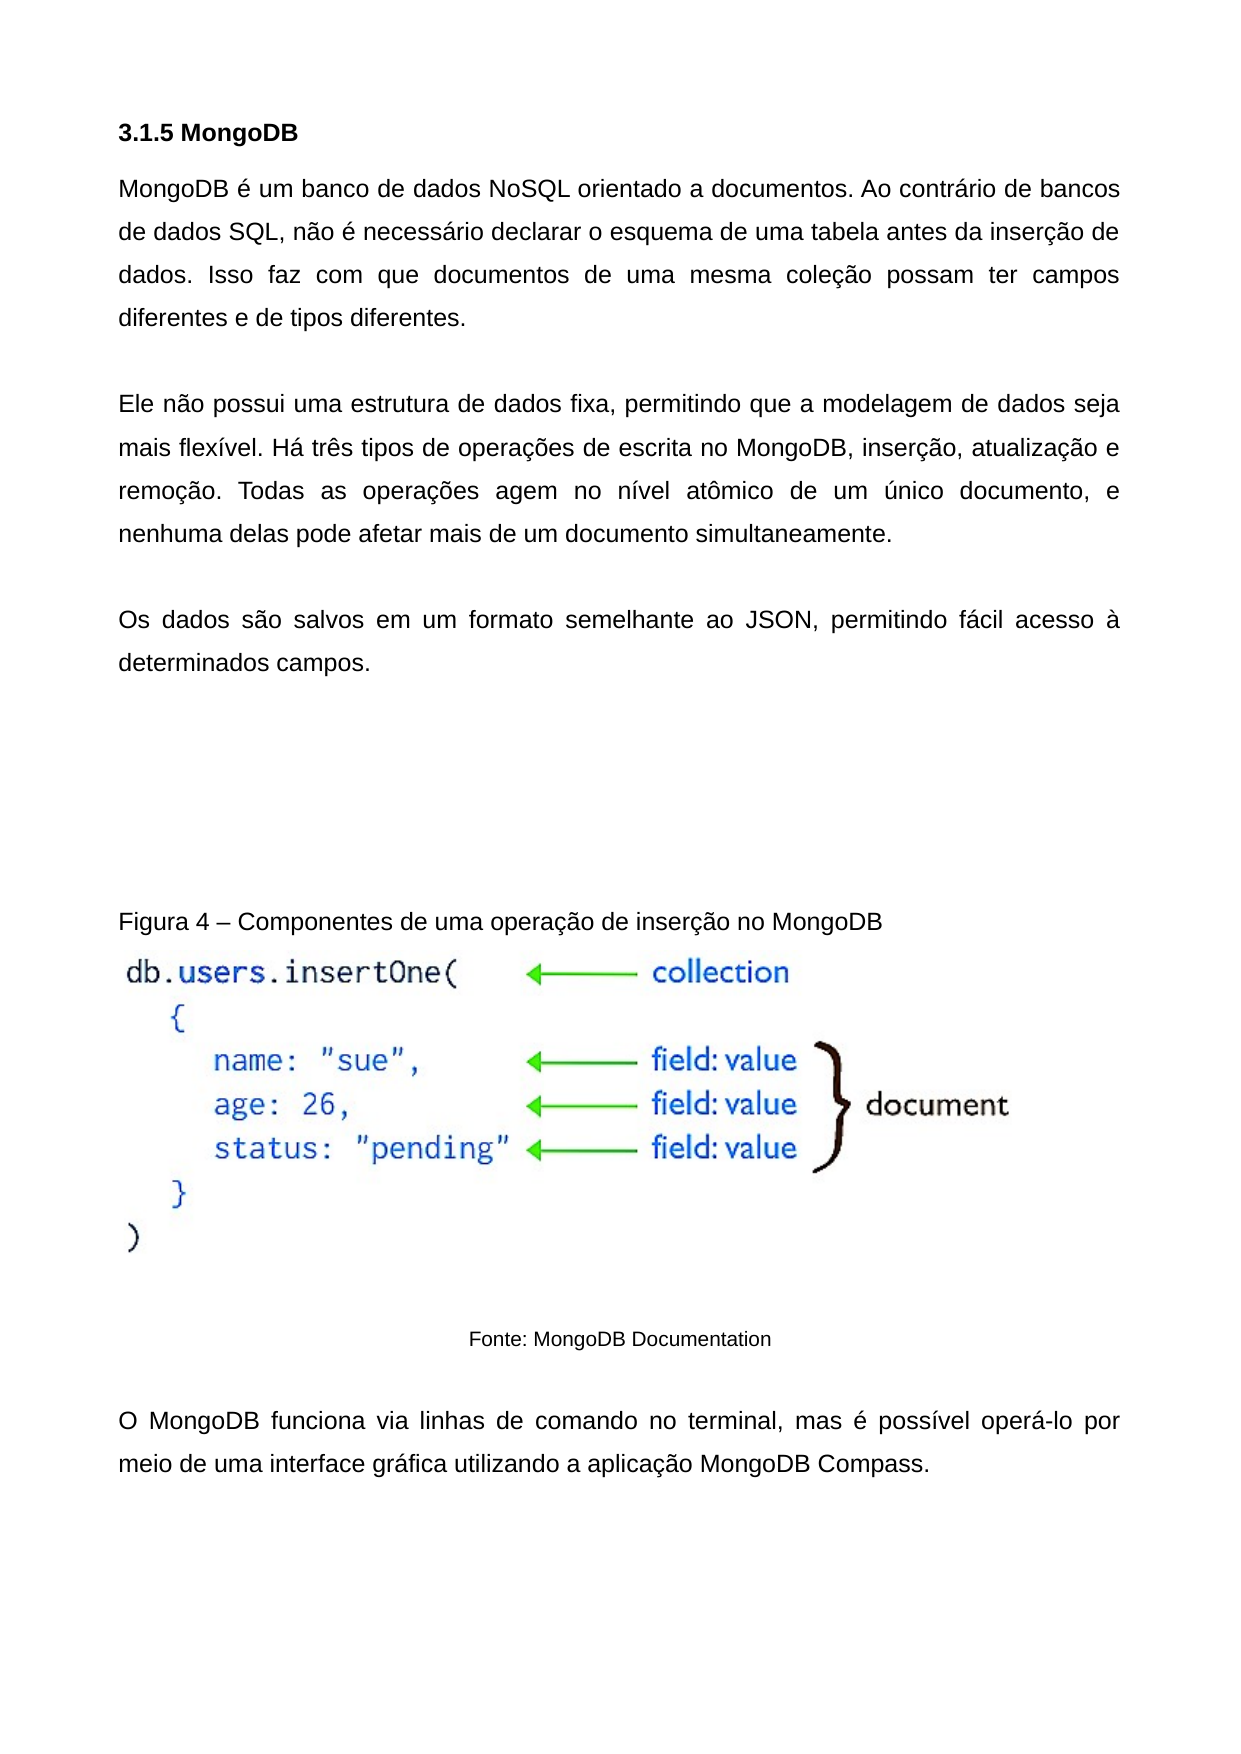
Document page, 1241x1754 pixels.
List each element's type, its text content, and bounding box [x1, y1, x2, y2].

text Fonte: MongoDB Documentation [118, 1327, 1122, 1351]
text Figura 4 – Componentes de uma operação de inserção no MongoDB [118, 907, 1122, 936]
text Os dados são salvos em um formato semelhante ao JSON, permitindo fácil acesso à determinados campos. [118, 605, 1122, 677]
picture [123, 950, 1117, 1270]
text MongoDB é um banco de dados NoSQL orientado a documentos. Ao contrário de bancos de dados SQL, não é necessário declarar o esquema de uma tabela antes da inserção de dados. Isso faz com que documentos de uma mesma coleção possam ter campos diferentes e de tipos diferentes. [118, 174, 1122, 332]
text Ele não possui uma estrutura de dados fixa, permitindo que a modelagem de dados seja mais flexível. Há três tipos de operações de escrita no MongoDB, inserção, atualização e remoção. Todas as operações agem no nível atômico de um único documento, e nenhuma delas pode afetar mais de um documento simultaneamente. [118, 389, 1122, 547]
subtitle 3.1.5 MongoDB [118, 118, 1122, 147]
text O MongoDB funciona via linhas de comando no terminal, mas é possível operá-lo por meio de uma interface gráfica utilizando a aplicação MongoDB Compass. [118, 1406, 1122, 1478]
